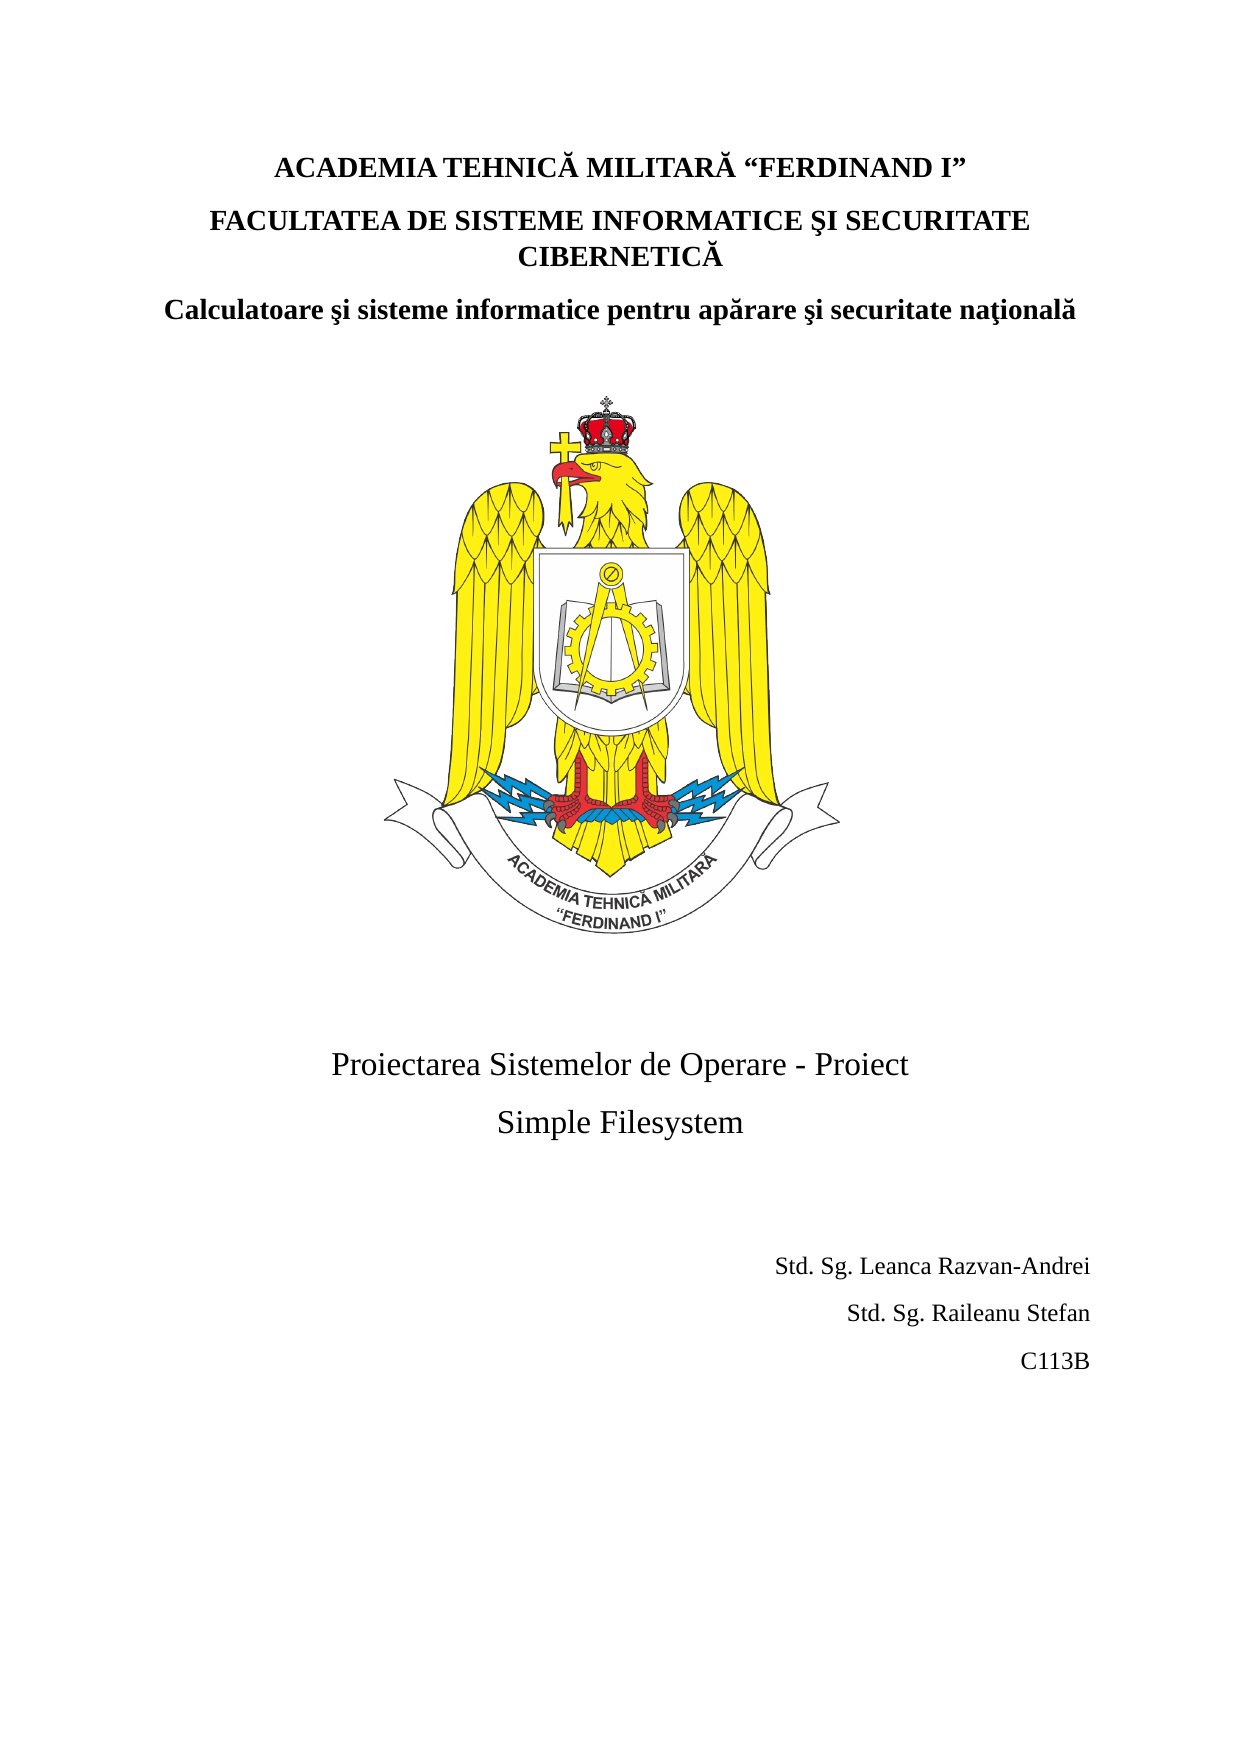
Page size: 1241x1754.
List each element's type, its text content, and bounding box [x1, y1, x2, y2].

text Simple Filesystem [150, 1103, 1090, 1141]
text FACULTATEA DE SISTEME INFORMATICE ŞI SECURITATE CIBERNETICĂ [150, 203, 1090, 272]
text Std. Sg. Raileanu Stefan [150, 1298, 1090, 1327]
text Calculatoare şi sisteme informatice pentru apărare şi securitate naţională [150, 292, 1090, 325]
text Std. Sg. Leanca Razvan-Andrei [150, 1251, 1090, 1279]
text ACADEMIA TEHNICĂ MILITARĂ “FERDINAND I” [150, 150, 1090, 183]
picture [383, 396, 840, 934]
text Proiectarea Sistemelor de Operare - Proiect [150, 1044, 1090, 1083]
text C113B [150, 1346, 1090, 1375]
